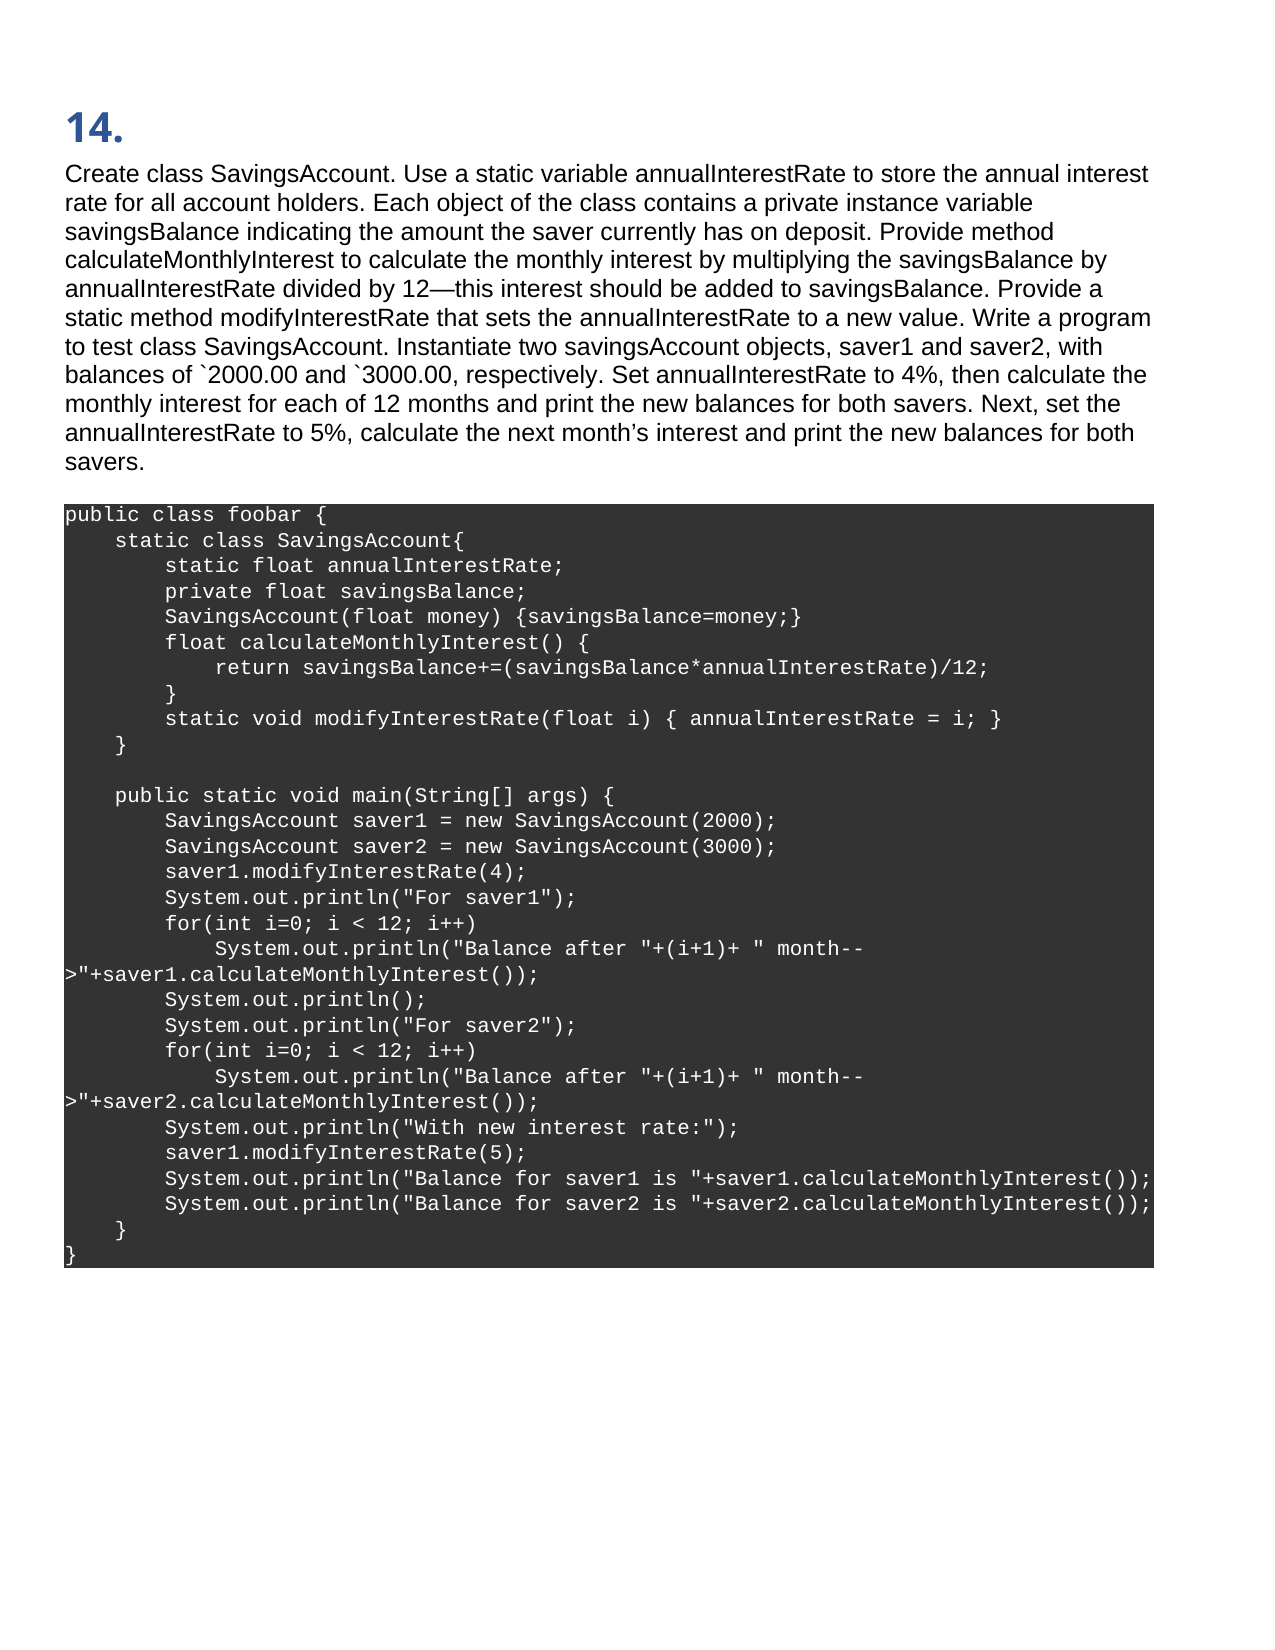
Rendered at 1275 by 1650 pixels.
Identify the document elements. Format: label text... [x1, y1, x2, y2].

text saver1.modifyInterestRate(4); [64, 861, 1154, 885]
text for(int i=0; i < 12; i++) [64, 1040, 1154, 1064]
text saver1.modifyInterestRate(5); [64, 1142, 1154, 1166]
text Create class SavingsAccount. Use a static variable annualInterestRate to store the annual interest rate for all account holders. Each object of the class contains a private instance variable savingsBalance indicating the amount the saver currently has on deposit. Provide method calculateMonthlyInterest to calculate the monthly interest by multiplying the savingsBalance by annualInterestRate divided by 12—this interest should be added to savingsBalance. Provide a static method modifyInterestRate that sets the annualInterestRate to a new value. Write a program to test class SavingsAccount. Instantiate two savingsAccount objects, saver1 and saver2, with balances of `2000.00 and `3000.00, respectively. Set annualInterestRate to 4%, then calculate the monthly interest for each of 12 months and print the new balances for both savers. Next, set the annualInterestRate to 5%, calculate the next month’s interest and print the new balances for both savers. [64, 159, 1154, 475]
subtitle 14. [64, 98, 1154, 155]
text static class SavingsAccount{ [64, 530, 1154, 553]
text public class foobar { [64, 504, 1154, 528]
text } [64, 734, 1154, 757]
text SavingsAccount(float money) {savingsBalance=money;} [64, 606, 1154, 630]
text static float annualInterestRate; [64, 555, 1154, 579]
text System.out.println("Balance for saver2 is "+saver2.calculateMonthlyInterest()); [64, 1193, 1154, 1217]
text System.out.println("With new interest rate:"); [64, 1117, 1154, 1140]
text SavingsAccount saver2 = new SavingsAccount(3000); [64, 836, 1154, 859]
text public static void main(String[] args) { [64, 785, 1154, 808]
text } [64, 683, 1154, 706]
text SavingsAccount saver1 = new SavingsAccount(2000); [64, 810, 1154, 834]
text System.out.println("For saver1"); [64, 887, 1154, 911]
text } [64, 1219, 1154, 1242]
text System.out.println(); [64, 989, 1154, 1013]
text for(int i=0; i < 12; i++) [64, 912, 1154, 936]
text System.out.println("Balance for saver1 is "+saver1.calculateMonthlyInterest()); [64, 1168, 1154, 1191]
text } [64, 1244, 1154, 1268]
text System.out.println("For saver2"); [64, 1014, 1154, 1038]
text return savingsBalance+=(savingsBalance*annualInterestRate)/12; [64, 657, 1154, 681]
text System.out.println("Balance after "+(i+1)+ " month-->"+saver2.calculateMonthlyInterest()); [64, 1066, 1154, 1115]
text float calculateMonthlyInterest() { [64, 632, 1154, 655]
text System.out.println("Balance after "+(i+1)+ " month-->"+saver1.calculateMonthlyInterest()); [64, 938, 1154, 987]
text static void modifyInterestRate(float i) { annualInterestRate = i; } [64, 708, 1154, 732]
text private float savingsBalance; [64, 581, 1154, 604]
